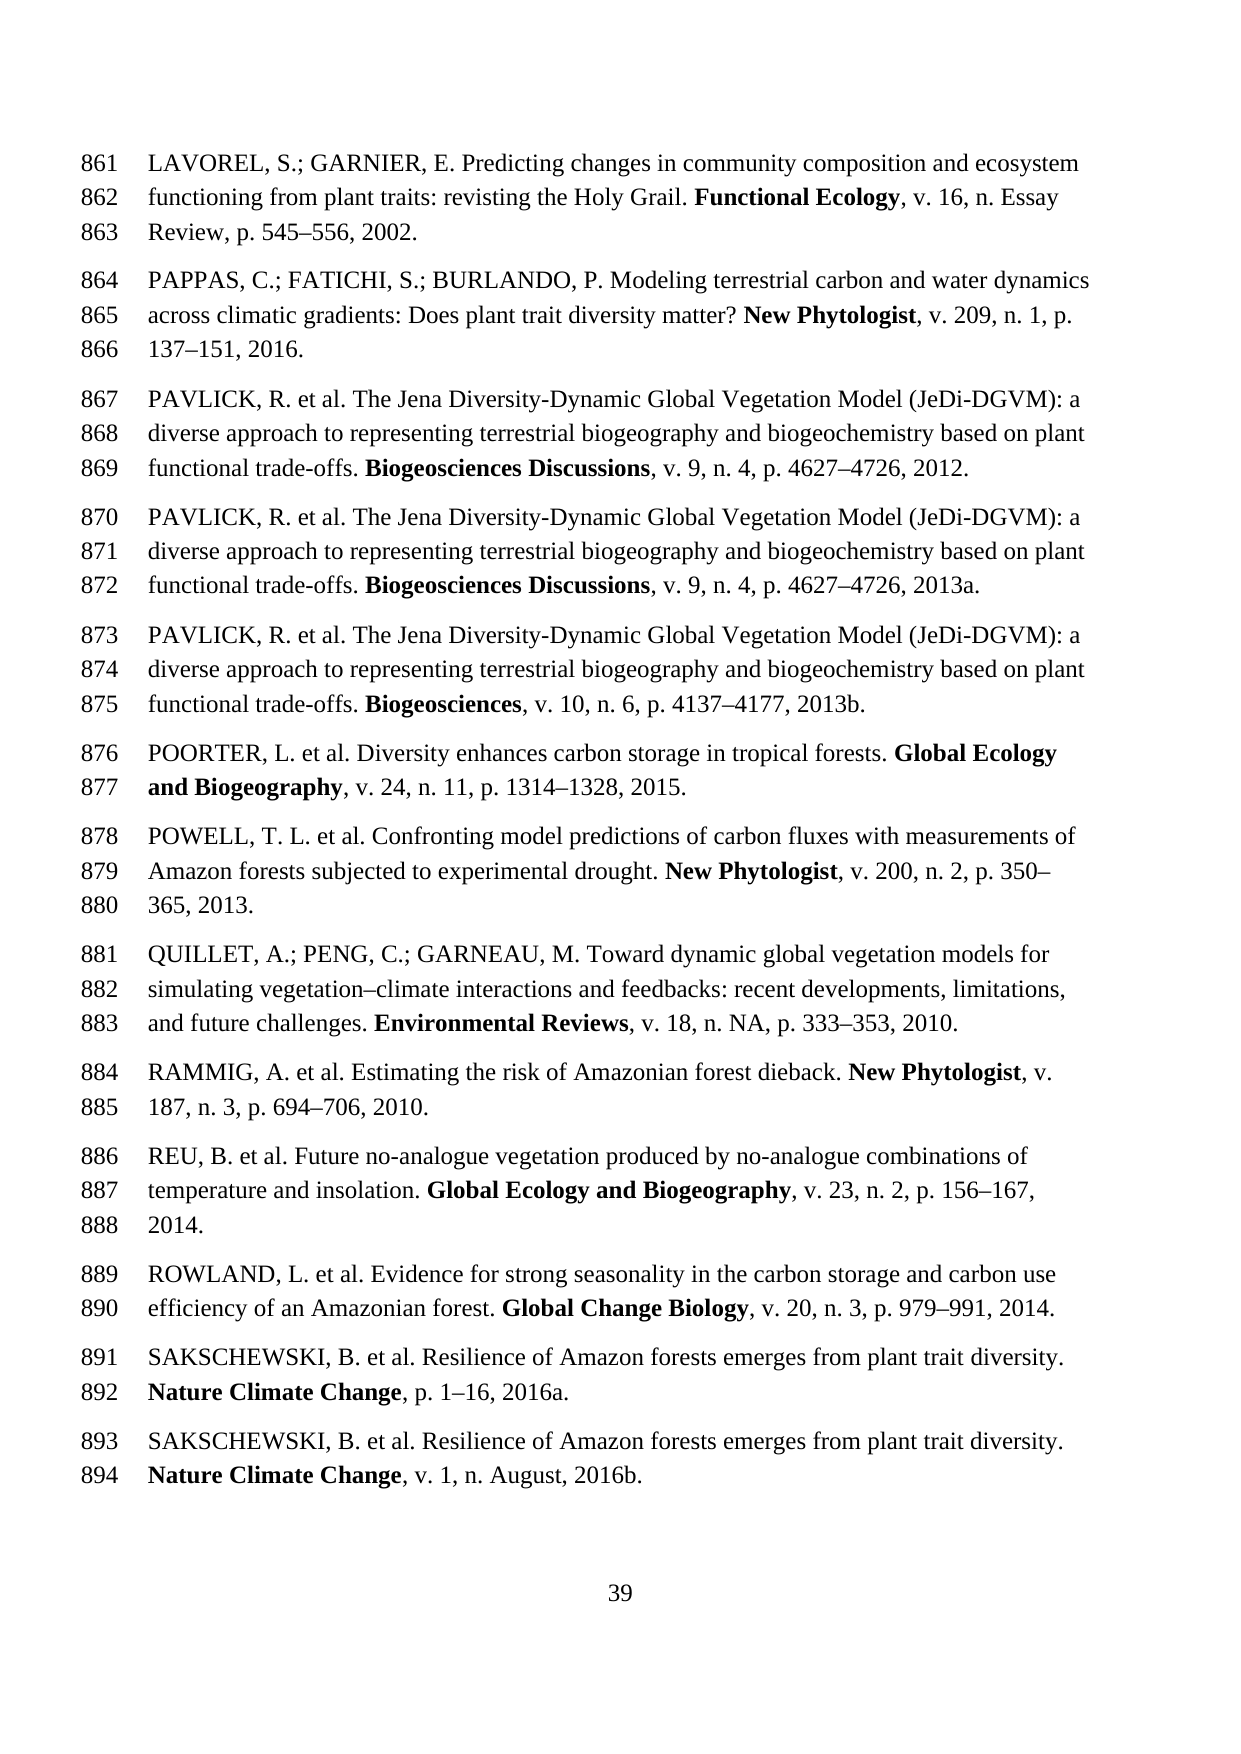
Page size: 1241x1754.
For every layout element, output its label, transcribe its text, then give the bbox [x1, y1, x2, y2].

text PAVLICK, R. et al. The Jena Diversity-Dynamic Global Vegetation Model (JeDi-DGVM): a diverse approach to representing terrestrial biogeography and biogeochemistry based on plant functional trade-offs. Biogeosciences Discussions, v. 9, n. 4, p. 4627–4726, 2013a. [148, 502, 1093, 599]
text ROWLAND, L. et al. Evidence for strong seasonality in the carbon storage and carbon use efficiency of an Amazonian forest. Global Change Biology, v. 20, n. 3, p. 979–991, 2014. [148, 1259, 1093, 1322]
text PAVLICK, R. et al. The Jena Diversity-Dynamic Global Vegetation Model (JeDi-DGVM): a diverse approach to representing terrestrial biogeography and biogeochemistry based on plant functional trade-offs. Biogeosciences Discussions, v. 9, n. 4, p. 4627–4726, 2012. [148, 384, 1093, 481]
text RAMMIG, A. et al. Estimating the risk of Amazonian forest dieback. New Phytologist, v. 187, n. 3, p. 694–706, 2010. [148, 1057, 1093, 1121]
text REU, B. et al. Future no-analogue vegetation produced by no-analogue combinations of temperature and insolation. Global Ecology and Biogeography, v. 23, n. 2, p. 156–167, 2014. [148, 1141, 1093, 1238]
text PAPPAS, C.; FATICHI, S.; BURLANDO, P. Modeling terrestrial carbon and water dynamics across climatic gradients: Does plant trait diversity matter? New Phytologist, v. 209, n. 1, p. 137–151, 2016. [148, 266, 1093, 363]
text SAKSCHEWSKI, B. et al. Resilience of Amazon forests emerges from plant trait diversity. Nature Climate Change, p. 1–16, 2016a. [148, 1342, 1093, 1406]
text POORTER, L. et al. Diversity enhances carbon storage in tropical forests. Global Ecology and Biogeography, v. 24, n. 11, p. 1314–1328, 2015. [148, 738, 1093, 801]
text PAVLICK, R. et al. The Jena Diversity-Dynamic Global Vegetation Model (JeDi-DGVM): a diverse approach to representing terrestrial biogeography and biogeochemistry based on plant functional trade-offs. Biogeosciences, v. 10, n. 6, p. 4137–4177, 2013b. [148, 620, 1093, 717]
text POWELL, T. L. et al. Confronting model predictions of carbon fluxes with measurements of Amazon forests subjected to experimental drought. New Phytologist, v. 200, n. 2, p. 350–365, 2013. [148, 821, 1093, 919]
text QUILLET, A.; PENG, C.; GARNEAU, M. Toward dynamic global vegetation models for simulating vegetation–climate interactions and feedbacks: recent developments, limitations, and future challenges. Environmental Reviews, v. 18, n. NA, p. 333–353, 2010. [148, 939, 1093, 1037]
text SAKSCHEWSKI, B. et al. Resilience of Amazon forests emerges from plant trait diversity. Nature Climate Change, v. 1, n. August, 2016b. [148, 1426, 1093, 1489]
text LAVOREL, S.; GARNIER, E. Predicting changes in community composition and ecosystem functioning from plant traits: revisting the Holy Grail. Functional Ecology, v. 16, n. Essay Review, p. 545–556, 2002. [148, 148, 1093, 245]
